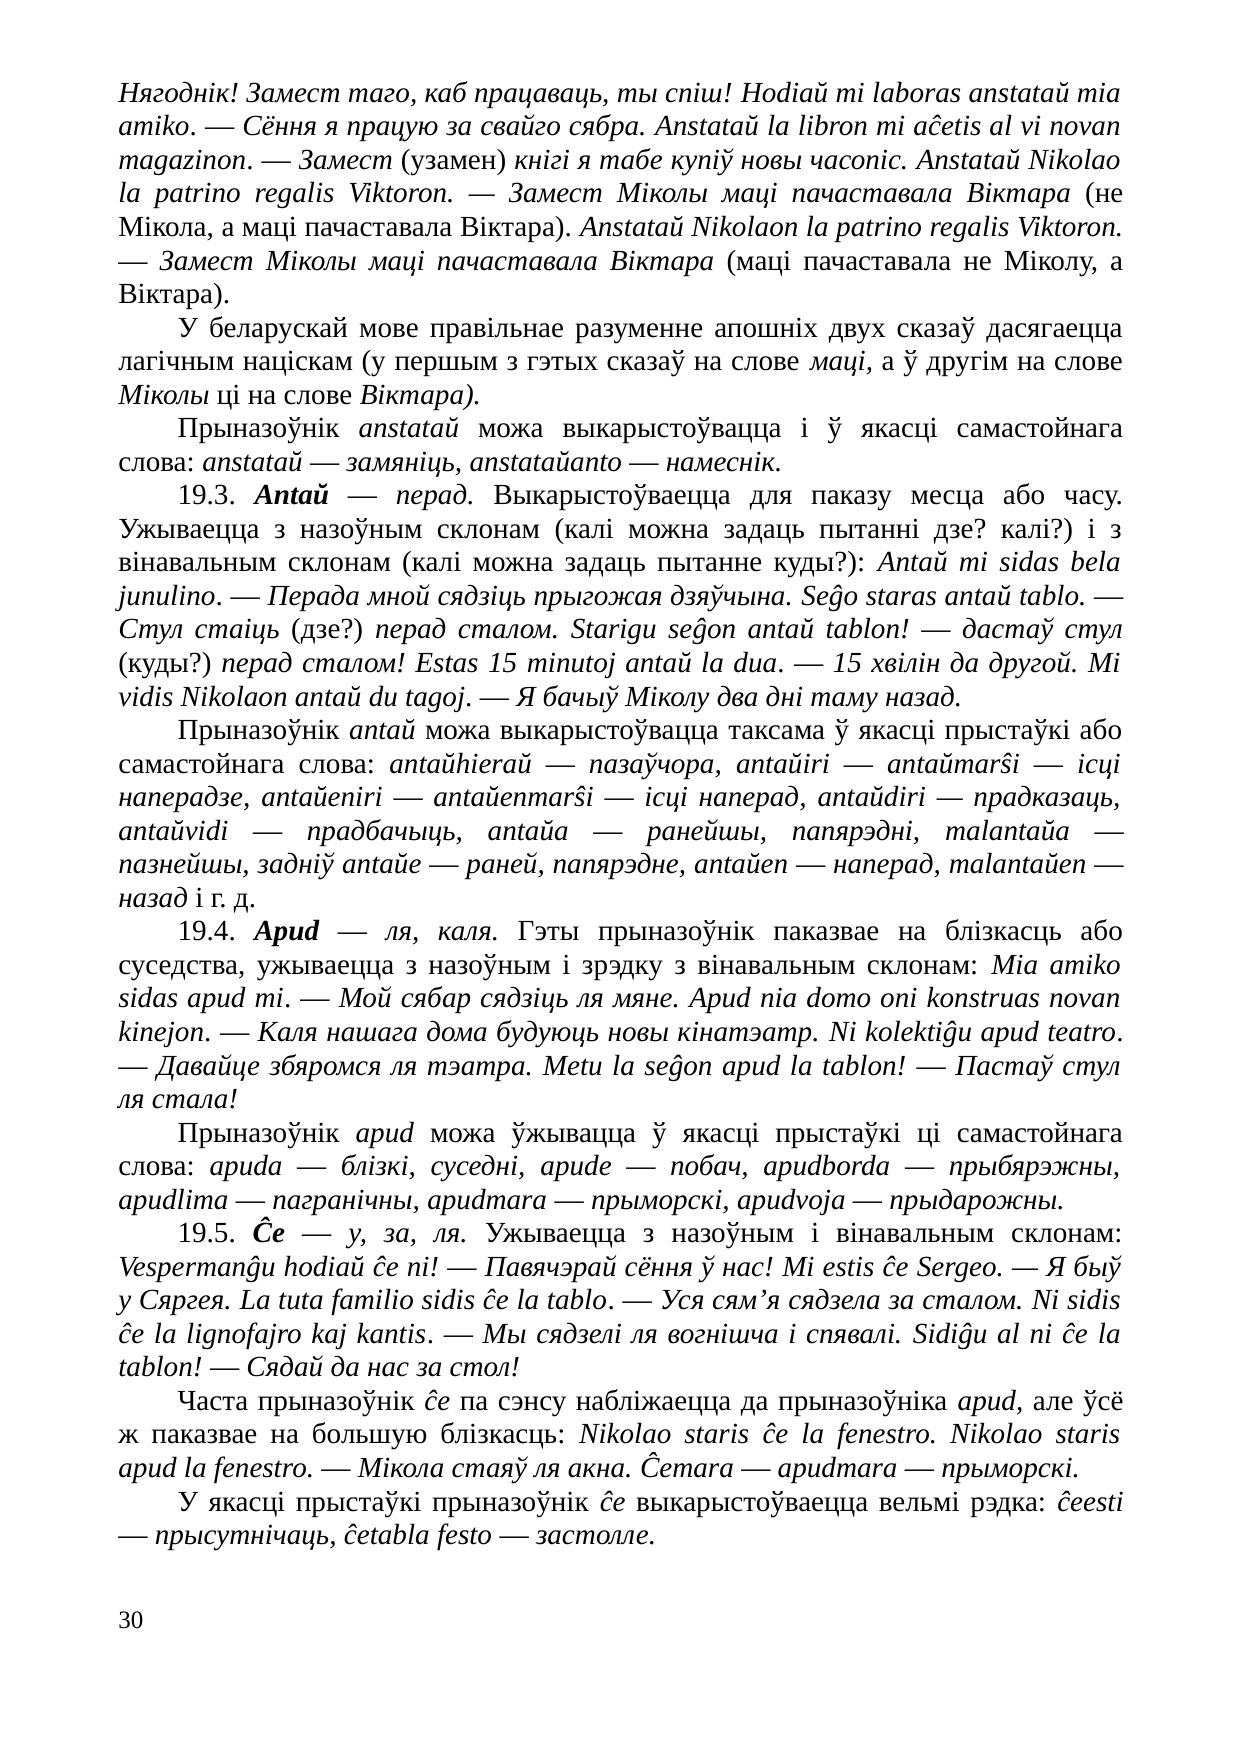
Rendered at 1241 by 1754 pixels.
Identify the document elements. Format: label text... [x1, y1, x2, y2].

text 19.4. Apud — ля, каля. Гэты прыназоўнік паказвае на блізкасць або суседства, ужываецца з назоўным і зрэдку з вінавальным склонам: Mia amiko sidas apud mi. — Мой сябар сядзіць ля мяне. Apud nia domo oni konstruas novan kinejon. — Каля нашага дома будуюць новы кінатэатр. Ni kolektiĝu apud teatro. — Давайце збяромся ля тэатра. Metu la seĝon apud la tablon! — Пастаў стул ля стала! [118, 913, 1123, 1115]
text У якасці прыстаўкі прыназоўнік ĉe выкарыстоўваецца вельмі рэдка: ĉeesti — прысутнічаць, ĉetabla festo — застолле. [118, 1484, 1123, 1551]
text Прыназоўнік antaŭ можа выкарыстоўвацца таксама ў якасці прыстаўкі або самастойнага слова: antaŭhieraŭ — пазаўчора, antaŭiri — antaŭmarŝi — ісці наперадзе, antaŭeniri — antaŭenmarŝi — ісці наперад, antaŭdiri — прадказаць, antaŭvidi — прадбачыць, antaŭa — ранейшы, папярэдні, malantaŭa — пазнейшы, задніў antaŭe — раней, папярэдне, antaŭen — наперад, malantaŭen — назад і г. д. [118, 712, 1123, 913]
text 19.5. Ĉe — у, за, ля. Ужываецца з назоўным і вінавальным склонам: Vespermanĝu hodiaŭ ĉe ni! — Павячэрай сёння ў нас! Mi estis ĉe Sergeo. — Я быў у Сяргея. La tuta familio sidis ĉe la tablo. — Уся сям’я сядзела за сталом. Ni sidis ĉe la lignofajro kaj kantis. — Мы сядзелі ля вогнішча і спявалі. Sidiĝu al ni ĉe la tablon! — Сядай да нас за стол! [118, 1215, 1123, 1383]
text Прыназоўнік anstataŭ можа выкарыстоўвацца і ў якасці самастойнага слова: anstataŭ — замяніць, anstataŭanto — намеснік. [118, 410, 1123, 477]
text Нягоднік! Замест таго, каб працаваць, ты спіш! Hodiaŭ mi laboras anstataŭ mia amiko. — Сёння я працую за свайго сябра. Anstataŭ la libron mi aĉetis al vi novan magazinon. — Замест (узамен) кнігі я табе купіў новы часопіс. Anstataŭ Nikolao la patrino regalis Viktoron. — Замест Міколы маці пачаставала Віктара (не Мікола, а маці пачаставала Віктара). Anstataŭ Nikolaon la patrino regalis Viktoron. — Замест Міколы маці пачаставала Віктара (маці пачаставала не Міколу, а Віктара). [118, 75, 1123, 310]
text Прыназоўнік apud можа ўжывацца ў якасці прыстаўкі ці самастойнага слова: apuda — блізкі, суседні, apude — побач, apudborda — прыбярэжны, apudlima — пагранічны, apudmara — прыморскі, apudvoja — прыдарожны. [118, 1115, 1123, 1215]
text У беларускай мове правільнае разуменне апошніх двух сказаў дасягаецца лагічным націскам (у першым з гэтых сказаў на слове маці, а ў другім на слове Міколы ці на слове Віктара). [118, 310, 1123, 410]
text 19.3. Antaŭ — перад. Выкарыстоўваецца для паказу месца або часу. Ужываецца з назоўным склонам (калі можна задаць пытанні дзе? калі?) і з вінавальным склонам (калі можна задаць пытанне куды?): Antaŭ mi sidas bela junulino. — Перада мной сядзіць прыгожая дзяўчына. Seĝo staras antaŭ tablo. — Стул стаіць (дзе?) перад сталом. Starigu seĝon antaŭ tablon! — дастаў стул (куды?) перад сталом! Estas 15 minutoj antaŭ la dua. — 15 хвілін да другой. Mi vidis Nikolaon antaŭ du tagoj. — Я бачыў Міколу два дні таму назад. [118, 477, 1123, 712]
text Часта прыназоўнік ĉe па сэнсу набліжаецца да прыназоўніка apud, але ўсё ж паказвае на большую блізкасць: Nikolao staris ĉe la fenestro. Nikolao staris apud la fenestro. — Мікола стаяў ля акна. Ĉemara — apudmara — прыморскі. [118, 1383, 1123, 1484]
